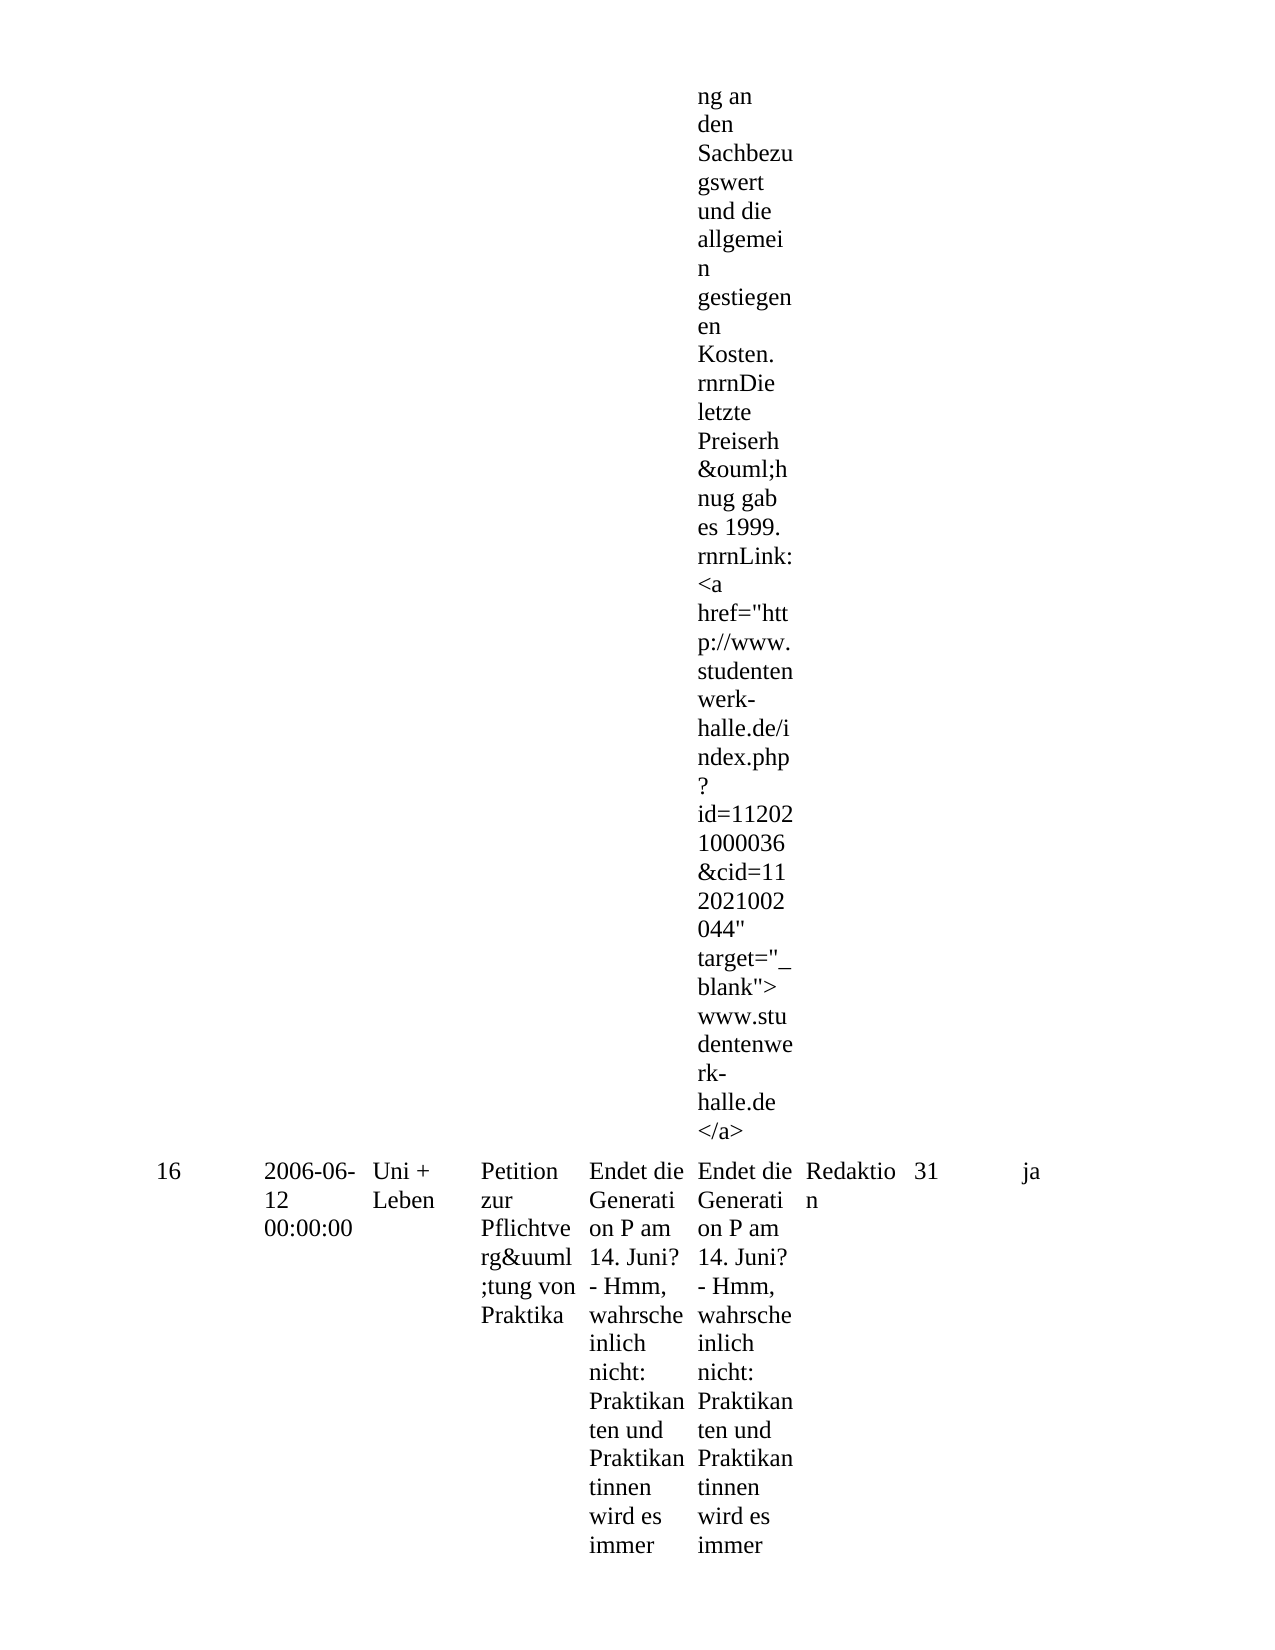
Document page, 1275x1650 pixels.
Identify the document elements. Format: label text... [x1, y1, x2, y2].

table_cell [1017, 75, 1125, 1150]
table_cell Petition zur Pflichtverg&uuml;tung von Praktika [475, 1150, 583, 1564]
table_cell 2006-06-12 00:00:00 [258, 1150, 367, 1564]
table_cell 31 [908, 1150, 1017, 1564]
table_cell Endet die Generation P am 14. Juni? - Hmm, wahrscheinlich nicht: Praktikanten und Praktikantinnen wird es immer [692, 1150, 800, 1564]
table_cell [258, 75, 367, 1150]
table_cell [475, 75, 583, 1150]
table_cell ng an den Sachbezugswert und die allgemein gestiegenen Kosten. rnrnDie letzte Preiserh&ouml;hnug gab es 1999. rnrnLink: <a href="http://www.studentenwerk-halle.de/index.php?id=112021000036&cid=112021002044" target="_blank"> www.studentenwerk-halle.de </a> [692, 75, 800, 1150]
table_cell Redaktion [800, 1150, 908, 1564]
table_cell [800, 75, 908, 1150]
table_cell Endet die Generation P am 14. Juni? - Hmm, wahrscheinlich nicht: Praktikanten und Praktikantinnen wird es immer [583, 1150, 692, 1564]
table_cell [367, 75, 475, 1150]
table_cell [583, 75, 692, 1150]
table_cell 16 [150, 1150, 258, 1564]
table_cell ja [1017, 1150, 1125, 1564]
table_cell Uni + Leben [367, 1150, 475, 1564]
table_cell [150, 75, 258, 1150]
table_cell [908, 75, 1017, 1150]
